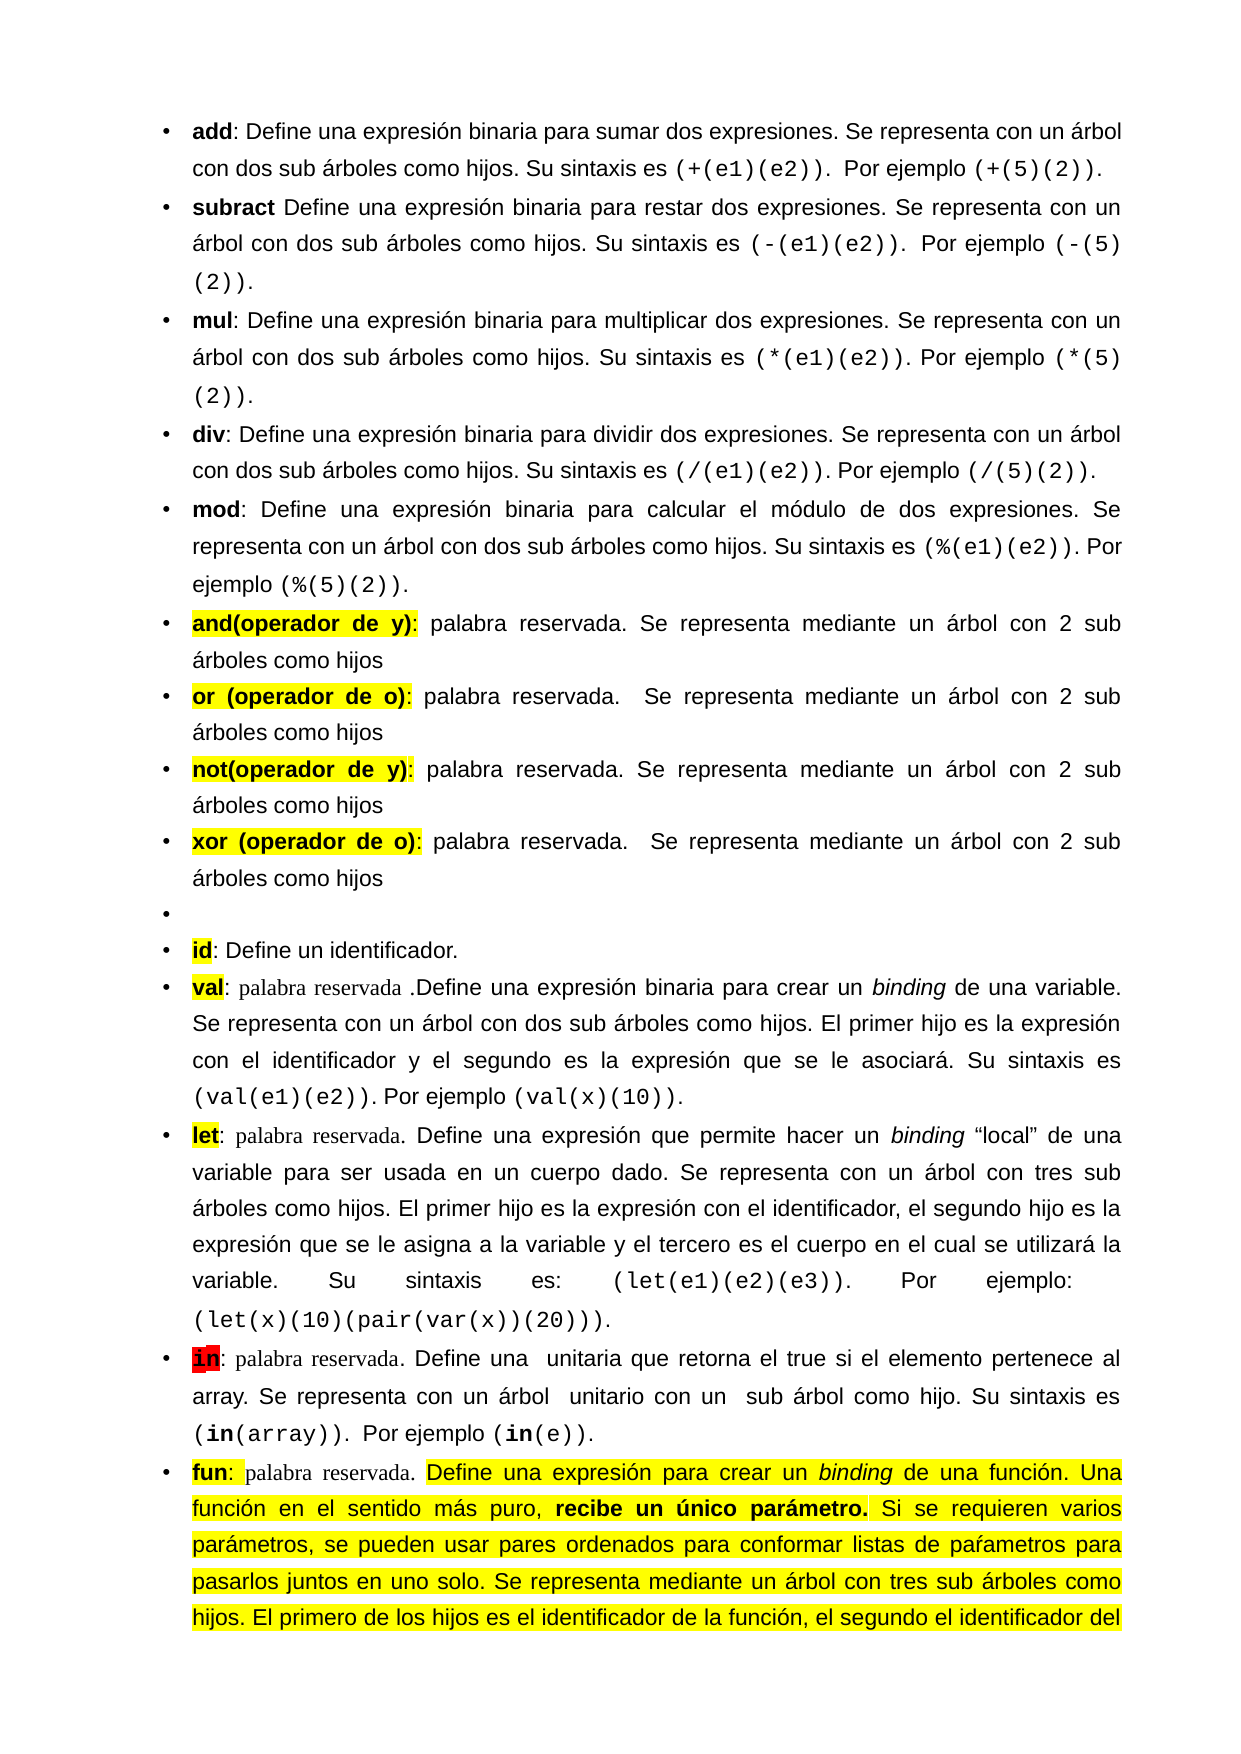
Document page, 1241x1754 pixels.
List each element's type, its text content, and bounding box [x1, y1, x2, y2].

list xor (operador de o): palabra reservada. Se representa mediante un árbol con 2 sub árboles como hijos [162, 828, 1122, 891]
list id: Define un identificador. [162, 937, 1122, 964]
list val: palabra reservada .Define una expresión binaria para crear un binding de una variable. Se representa con un árbol con dos sub árboles como hijos. El primer hijo es la expresión con el identificador y el segundo es la expresión que se le asociará. Su sintaxis es (val(e1)(e2)). Por ejemplo (val(x)(10)). [162, 974, 1122, 1111]
list not(operador de y): palabra reservada. Se representa mediante un árbol con 2 sub árboles como hijos [162, 756, 1122, 818]
list let: palabra reservada. Define una expresión que permite hacer un binding “local” de una variable para ser usada en un cuerpo dado. Se representa con un árbol con tres sub árboles como hijos. El primer hijo es la expresión con el identificador, el segundo hijo es la expresión que se le asigna a la variable y el tercero es el cuerpo en el cual se utilizará la variable. Su sintaxis es: (let(e1)(e2)(e3)). Por ejemplo: (let(x)(10)(pair(var(x))(20))). [162, 1122, 1122, 1334]
list and(operador de y): palabra reservada. Se representa mediante un árbol con 2 sub árboles como hijos [162, 610, 1122, 673]
list add: Define una expresión binaria para sumar dos expresiones. Se representa con un árbol con dos sub árboles como hijos. Su sintaxis es (+(e1)(e2)). Por ejemplo (+(5)(2)). [162, 118, 1122, 183]
list fun: palabra reservada. Define una expresión para crear un binding de una función. Una función en el sentido más puro, recibe un único parámetro. Si se requieren varios parámetros, se pueden usar pares ordenados para conformar listas de paŕametros para pasarlos juntos en uno solo. Se representa mediante un árbol con tres sub árboles como hijos. El primero de los hijos es el identificador de la función, el segundo el identificador del [162, 1459, 1122, 1631]
list or (operador de o): palabra reservada. Se representa mediante un árbol con 2 sub árboles como hijos [162, 683, 1122, 746]
list in: palabra reservada. Define una unitaria que retorna el true si el elemento pertenece al array. Se representa con un árbol unitario con un sub árbol como hijo. Su sintaxis es (in(array)). Por ejemplo (in(e)). [162, 1345, 1122, 1448]
list mod: Define una expresión binaria para calcular el módulo de dos expresiones. Se representa con un árbol con dos sub árboles como hijos. Su sintaxis es (%(e1)(e2)). Por ejemplo (%(5)(2)). [162, 496, 1122, 599]
list div: Define una expresión binaria para dividir dos expresiones. Se representa con un árbol con dos sub árboles como hijos. Su sintaxis es (/(e1)(e2)). Por ejemplo (/(5)(2)). [162, 421, 1122, 486]
list mul: Define una expresión binaria para multiplicar dos expresiones. Se representa con un árbol con dos sub árboles como hijos. Su sintaxis es (*(e1)(e2)). Por ejemplo (*(5)(2)). [162, 307, 1122, 410]
list subract Define una expresión binaria para restar dos expresiones. Se representa con un árbol con dos sub árboles como hijos. Su sintaxis es (-(e1)(e2)). Por ejemplo (-(5)(2)). [162, 193, 1122, 297]
